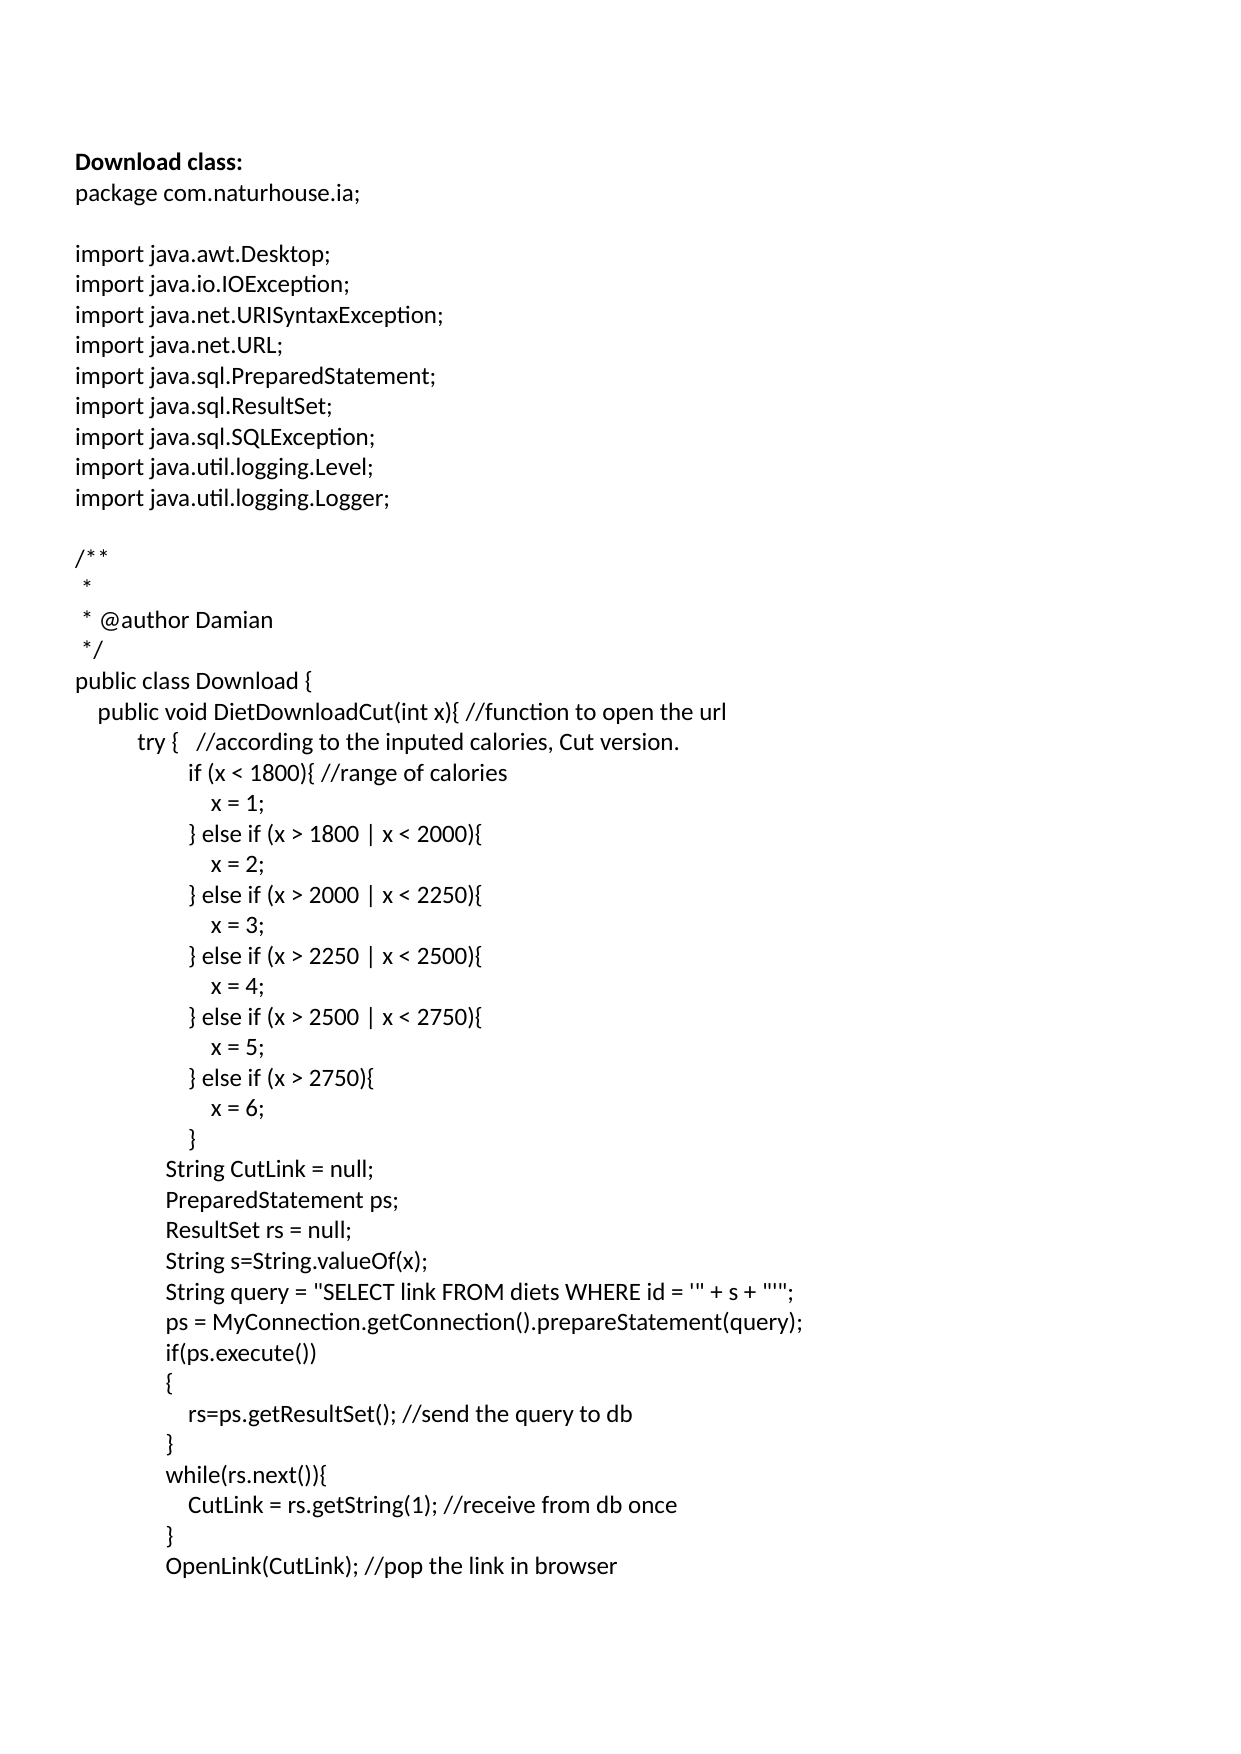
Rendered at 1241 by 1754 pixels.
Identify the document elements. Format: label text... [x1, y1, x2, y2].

text */ [75, 635, 1067, 665]
text public void DietDownloadCut(int x){ //function to open the url [75, 696, 1067, 726]
text rs=ps.getResultSet(); //send the query to db [75, 1398, 1067, 1428]
text } [75, 1428, 1067, 1459]
text import java.net.URL; [75, 329, 1067, 360]
text } else if (x > 2000 | x < 2250){ [75, 879, 1067, 909]
text x = 4; [75, 970, 1067, 1001]
text String query = "SELECT link FROM diets WHERE id = '" + s + "'"; [75, 1276, 1067, 1306]
text try { //according to the inputed calories, Cut version. [75, 726, 1067, 757]
text x = 5; [75, 1031, 1067, 1062]
text Download class: [75, 146, 1067, 177]
text * @author Damian [75, 604, 1067, 635]
text x = 3; [75, 909, 1067, 940]
text x = 6; [75, 1092, 1067, 1123]
text public class Download { [75, 665, 1067, 696]
text import java.awt.Desktop; [75, 238, 1067, 268]
text if(ps.execute()) [75, 1337, 1067, 1367]
text import java.io.IOException; [75, 268, 1067, 299]
text { [75, 1367, 1067, 1398]
text x = 2; [75, 848, 1067, 879]
text * [75, 574, 1067, 604]
text } else if (x > 2750){ [75, 1062, 1067, 1092]
text OpenLink(CutLink); //pop the link in browser [75, 1550, 1067, 1581]
text } else if (x > 1800 | x < 2000){ [75, 818, 1067, 848]
text x = 1; [75, 787, 1067, 818]
text import java.sql.PreparedStatement; [75, 360, 1067, 391]
text import java.util.logging.Logger; [75, 482, 1067, 513]
text } [75, 1520, 1067, 1550]
text import java.sql.SQLException; [75, 421, 1067, 452]
text } [75, 1123, 1067, 1153]
text import java.net.URISyntaxException; [75, 299, 1067, 329]
text String CutLink = null; [75, 1153, 1067, 1184]
text package com.naturhouse.ia; [75, 177, 1067, 207]
text } else if (x > 2500 | x < 2750){ [75, 1001, 1067, 1031]
text import java.sql.ResultSet; [75, 391, 1067, 421]
text if (x < 1800){ //range of calories [75, 757, 1067, 787]
text ResultSet rs = null; [75, 1214, 1067, 1245]
text String s=String.valueOf(x); [75, 1245, 1067, 1276]
text PreparedStatement ps; [75, 1184, 1067, 1214]
text import java.util.logging.Level; [75, 452, 1067, 482]
text CutLink = rs.getString(1); //receive from db once [75, 1489, 1067, 1520]
text /** [75, 543, 1067, 574]
text } else if (x > 2250 | x < 2500){ [75, 940, 1067, 970]
text ps = MyConnection.getConnection().prepareStatement(query); [75, 1306, 1067, 1337]
text while(rs.next()){ [75, 1459, 1067, 1489]
